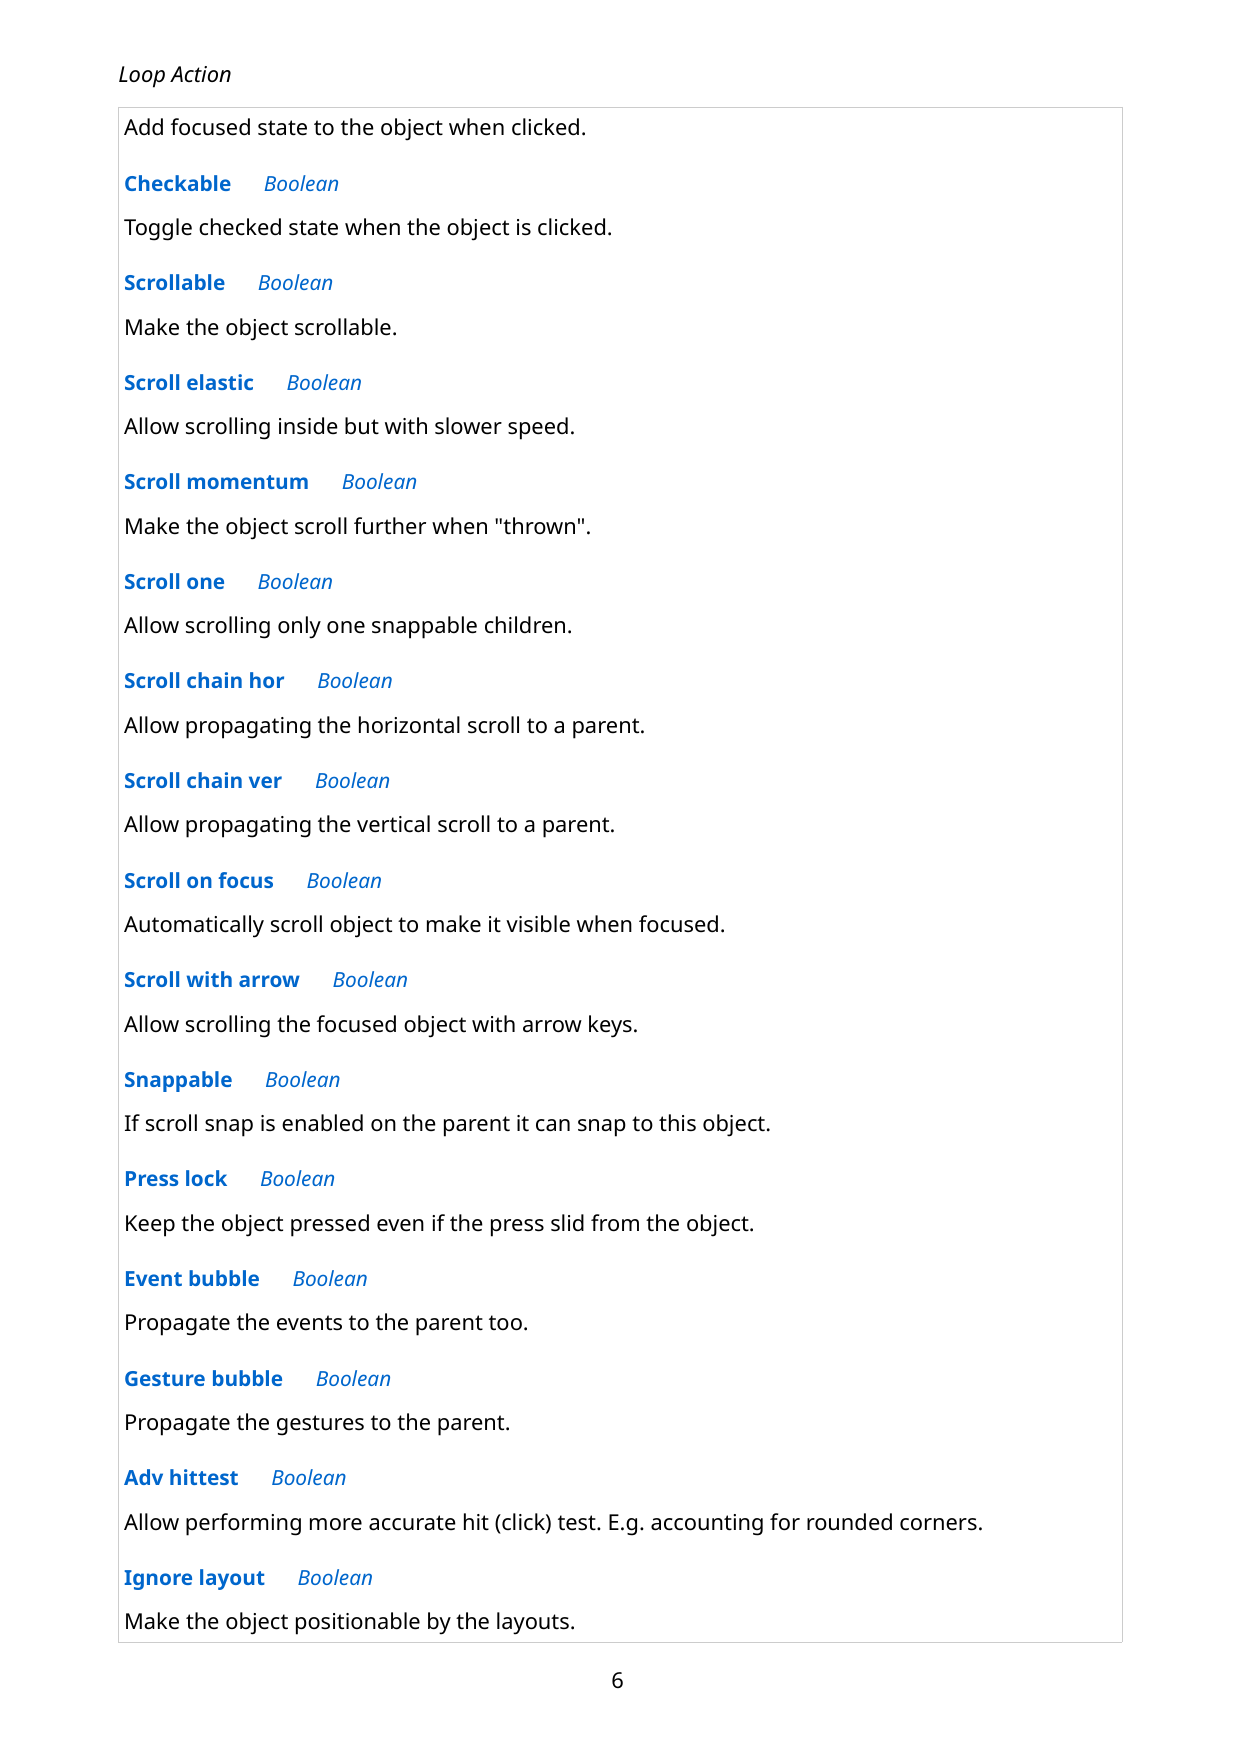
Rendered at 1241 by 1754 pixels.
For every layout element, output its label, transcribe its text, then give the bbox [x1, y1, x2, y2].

table_cell Add focused state to the object when clicked. Checkable Boolean Toggle checked state when the object is clicked. Scrollable Boolean Make the object scrollable. Scroll elastic Boolean Allow scrolling inside but with slower speed. Scroll momentum Boolean Make the object scroll further when "thrown". Scroll one Boolean Allow scrolling only one snappable children. Scroll chain hor Boolean Allow propagating the horizontal scroll to a parent. Scroll chain ver Boolean Allow propagating the vertical scroll to a parent. Scroll on focus Boolean Automatically scroll object to make it visible when focused. Scroll with arrow Boolean Allow scrolling the focused object with arrow keys. Snappable Boolean If scroll snap is enabled on the parent it can snap to this object. Press lock Boolean Keep the object pressed even if the press slid from the object. Event bubble Boolean Propagate the events to the parent too. Gesture bubble Boolean Propagate the gestures to the parent. Adv hittest Boolean Allow performing more accurate hit (click) test. E.g. accounting for rounded corners. Ignore layout Boolean Make the object positionable by the layouts. [119, 108, 1122, 1642]
